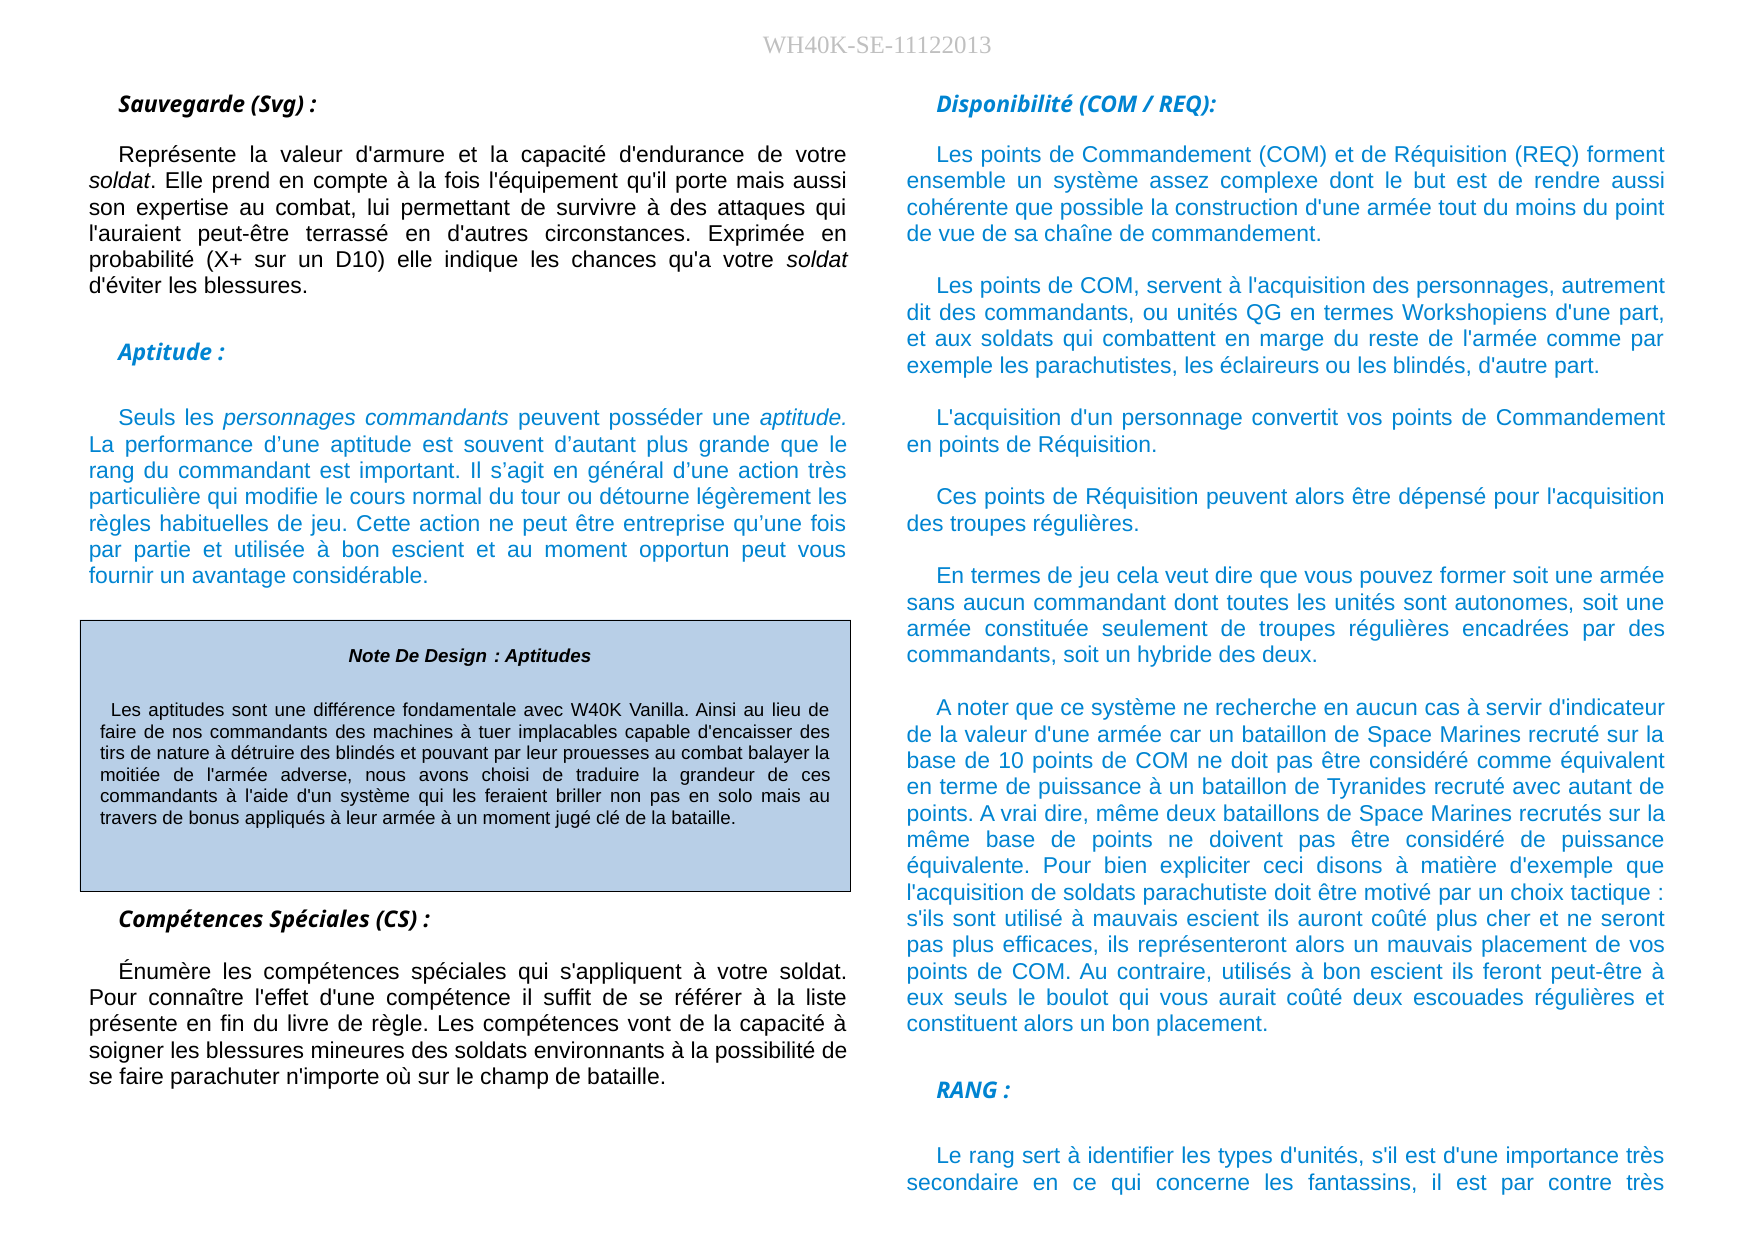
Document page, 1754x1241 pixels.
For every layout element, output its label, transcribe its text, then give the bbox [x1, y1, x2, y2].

text Représente la valeur d'armure et la capacité d'endurance de votre soldat. Elle prend en compte à la fois l'équipement qu'il porte mais aussi son expertise au combat, lui permettant de survivre à des attaques qui l'auraient peut-être terrassé en d'autres circonstances. Exprimée en probabilité (X+ sur un D10) elle indique les chances qu'a votre soldat d'éviter les blessures. [88, 132, 847, 299]
text Les aptitudes sont une différence fondamentale avec W40K Vanilla. Ainsi au lieu de faire de nos commandants des machines à tuer implacables capable d'encaisser des tirs de nature à détruire des blindés et pouvant par leur prouesses au combat balayer la moitiée de l'armée adverse, nous avons choisi de traduire la grandeur de ces commandants à l'aide d'un système qui les feraient briller non pas en solo mais au travers de bonus appliqués à leur armée à un moment jugé clé de la bataille. [100, 699, 831, 828]
text Le rang sert à identifier les types d'unités, s'il est d'une importance très secondaire en ce qui concerne les fantassins, il est par contre très [906, 1117, 1665, 1195]
text Les points de COM, servent à l'acquisition des personnages, autrement dit des commandants, ou unités QG en termes Workshopiens d'une part, et aux soldats qui combattent en marge du reste de l'armée comme par exemple les parachutistes, les éclaireurs ou les blindés, d'autre part. [906, 258, 1665, 378]
text Seuls les personnages commandants peuvent posséder une aptitude. La performance d’une aptitude est souvent d’autant plus grande que le rang du commandant est important. Il s’agit en général d’une action très particulière qui modifie le cours normal du tour ou détourne légèrement les règles habituelles de jeu. Cette action ne peut être entreprise qu’une fois par partie et utilisée à bon escient et au moment opportun peut vous fournir un avantage considérable. [88, 379, 847, 589]
text L'acquisition d'un personnage convertit vos points de Commandement en points de Réquisition. [906, 390, 1665, 457]
text A noter que ce système ne recherche en aucun cas à servir d'indicateur de la valeur d'une armée car un bataillon de Space Marines recruté sur la base de 10 points de COM ne doit pas être considéré comme équivalent en terme de puissance à un bataillon de Tyranides recruté avec autant de points. A vrai dire, même deux bataillons de Space Marines recrutés sur la même base de points ne doivent pas être considéré de puissance équivalente. Pour bien expliciter ceci disons à matière d'exemple que l'acquisition de soldats parachutiste doit être motivé par un choix tactique : s'ils sont utilisé à mauvais escient ils auront coûté plus cher et ne seront pas plus efficaces, ils représenteront alors un mauvais placement de vos points de COM. Au contraire, utilisés à bon escient ils feront peut-être à eux seuls le boulot qui vous aurait coûté deux escouades régulières et constituent alors un bon placement. [906, 679, 1665, 1037]
text Énumère les compétences spéciales qui s'appliquent à votre soldat. Pour connaître l'effet d'une compétence il suffit de se référer à la liste présente en fin du livre de règle. Les compétences vont de la capacité à soigner les blessures mineures des soldats environnants à la possibilité de se faire parachuter n'importe où sur le champ de bataille. [88, 947, 847, 1089]
subtitle RANG : [936, 1073, 1636, 1105]
subtitle Disponibilité (COM / REQ): [936, 88, 1636, 119]
subtitle Compétences Spéciales (CS) : [118, 892, 818, 934]
subtitle Sauvegarde (Svg) : [118, 88, 818, 119]
text Note De Design : Aptitudes [100, 645, 831, 667]
text En termes de jeu cela veut dire que vous pouvez former soit une armée sans aucun commandant dont toutes les unités sont autonomes, soit une armée constituée seulement de troupes régulières encadrées par des commandants, soit un hybride des deux. [906, 548, 1665, 668]
text Les points de Commandement (COM) et de Réquisition (REQ) forment ensemble un système assez complexe dont le but est de rendre aussi cohérente que possible la construction d'une armée tout du moins du point de vue de sa chaîne de commandement. [906, 132, 1665, 246]
text Ces points de Réquisition peuvent alors être dépensé pour l'acquisition des troupes régulières. [906, 469, 1665, 536]
subtitle Aptitude : [118, 336, 818, 367]
